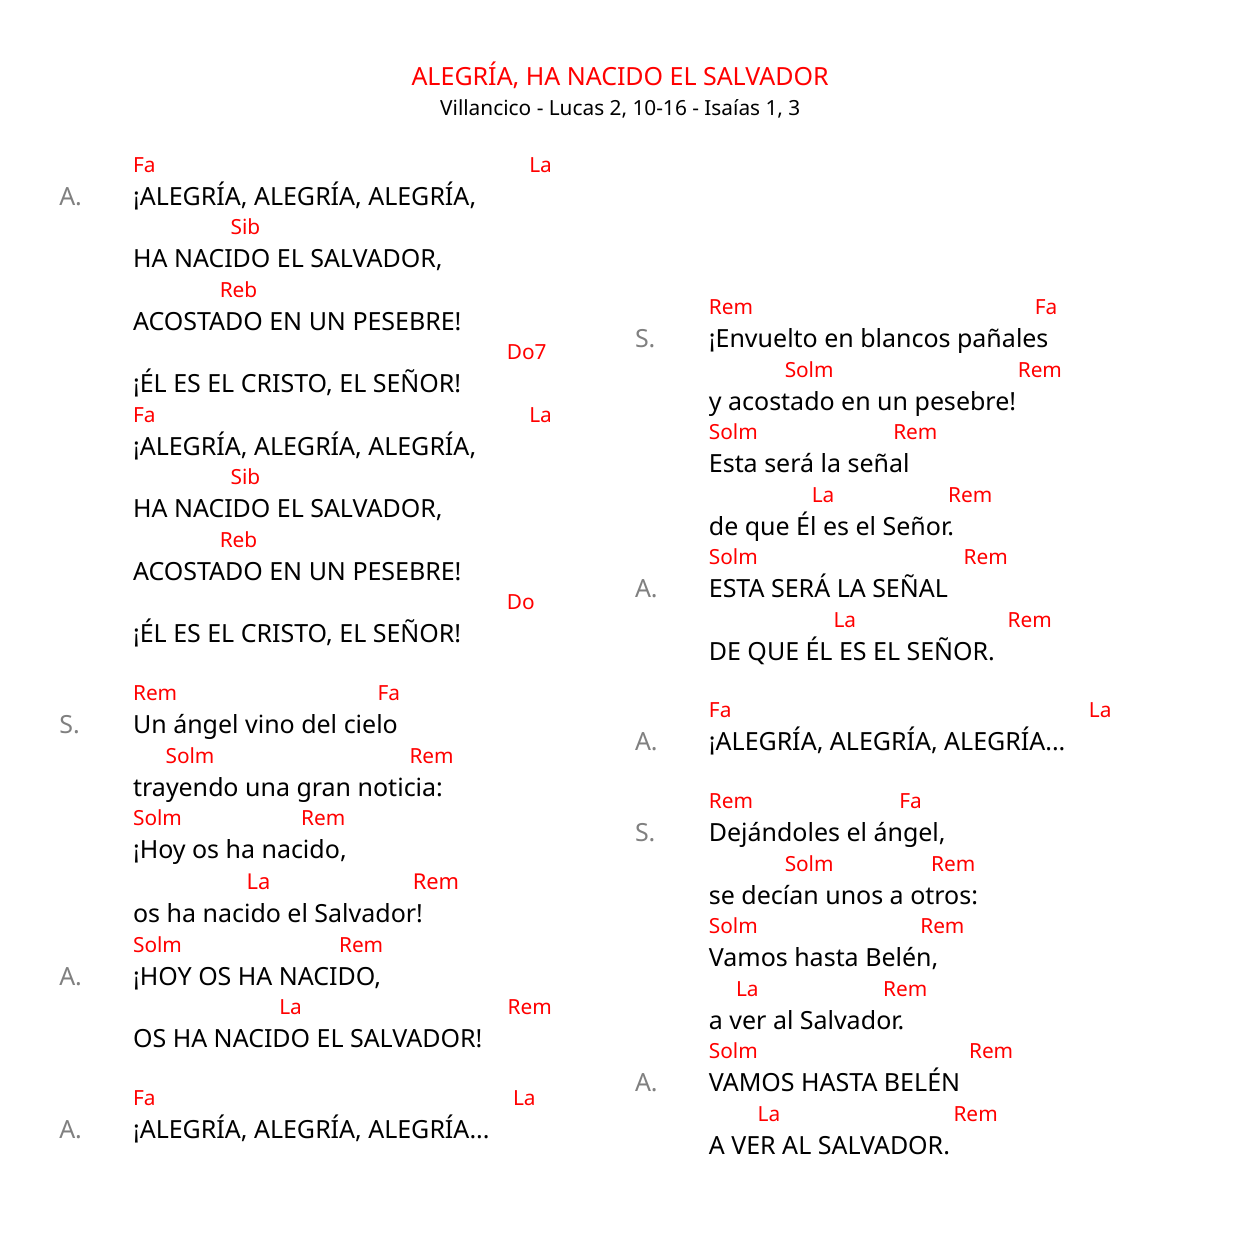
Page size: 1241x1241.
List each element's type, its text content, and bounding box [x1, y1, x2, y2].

text HA NACIDO EL SALVADOR, [59, 241, 605, 275]
text La Rem [59, 992, 605, 1021]
text Solm Rem [635, 912, 1181, 940]
text Solm Rem [59, 741, 605, 769]
text y acostado en un pesebre! [635, 383, 1181, 417]
text HA NACIDO EL SALVADOR, [59, 491, 605, 525]
text Rem Fa [635, 292, 1181, 321]
text La Rem [59, 866, 605, 896]
text Fa La [59, 1083, 605, 1112]
text Solm Rem [635, 355, 1181, 383]
text Do [59, 587, 605, 616]
text A. VAMOS HASTA BELÉN [635, 1065, 1181, 1099]
text ¡ALEGRÍA, ALEGRÍA, ALEGRÍA, [59, 428, 605, 462]
text Solm Rem [59, 930, 605, 958]
text A. ¡ALEGRÍA, ALEGRÍA, ALEGRÍA... [59, 1112, 605, 1146]
text Solm Rem [635, 849, 1181, 877]
text se decían unos a otros: [635, 877, 1181, 912]
text Fa La [59, 150, 605, 178]
text A. ¡ALEGRÍA, ALEGRÍA, ALEGRÍA... [635, 724, 1181, 758]
text S. Dejándoles el ángel, [635, 815, 1181, 849]
text La Rem [635, 974, 1181, 1002]
text ALEGRÍA, HA NACIDO EL SALVADOR [59, 59, 1181, 93]
text ACOSTADO EN UN PESEBRE! [59, 553, 605, 587]
text La Rem [635, 480, 1181, 508]
text DE QUE ÉL ES EL SEÑOR. [635, 633, 1181, 667]
text de que Él es el Señor. [635, 508, 1181, 542]
text Solm Rem [59, 803, 605, 832]
text A VER AL SALVADOR. [635, 1127, 1181, 1162]
text os ha nacido el Salvador! [59, 896, 605, 930]
text S. ¡Envuelto en blancos pañales [635, 321, 1181, 355]
text Rem Fa [59, 678, 605, 707]
text A. ESTA SERÁ LA SEÑAL [635, 571, 1181, 605]
text Solm Rem [635, 1037, 1181, 1065]
text S. Un ángel vino del cielo [59, 707, 605, 741]
text Do7 [59, 337, 605, 366]
text Vamos hasta Belén, [635, 940, 1181, 974]
text Rem Fa [635, 787, 1181, 815]
text ACOSTADO EN UN PESEBRE! [59, 303, 605, 337]
text Reb [59, 275, 605, 303]
text Reb [59, 525, 605, 553]
text Esta será la señal [635, 446, 1181, 480]
text Sib [59, 462, 605, 491]
text Fa La [59, 400, 605, 428]
text ¡ÉL ES EL CRISTO, EL SEÑOR! [59, 366, 605, 400]
text La Rem [635, 1099, 1181, 1127]
text Solm Rem [635, 542, 1181, 571]
text Fa La [635, 696, 1181, 724]
text villancico - Lucas 2, 10-16 - Isaías 1, 3 [59, 93, 1181, 122]
text ¡Hoy os ha nacido, [59, 832, 605, 866]
text trayendo una gran noticia: [59, 769, 605, 803]
text OS HA NACIDO EL SALVADOR! [59, 1021, 605, 1055]
text Solm Rem [635, 417, 1181, 446]
text Sib [59, 212, 605, 241]
text La Rem [635, 605, 1181, 633]
text A. ¡ALEGRÍA, ALEGRÍA, ALEGRÍA, [59, 178, 605, 212]
text ¡ÉL ES EL CRISTO, EL SEÑOR! [59, 616, 605, 650]
text A. ¡HOY OS HA NACIDO, [59, 958, 605, 992]
text a ver al Salvador. [635, 1002, 1181, 1037]
